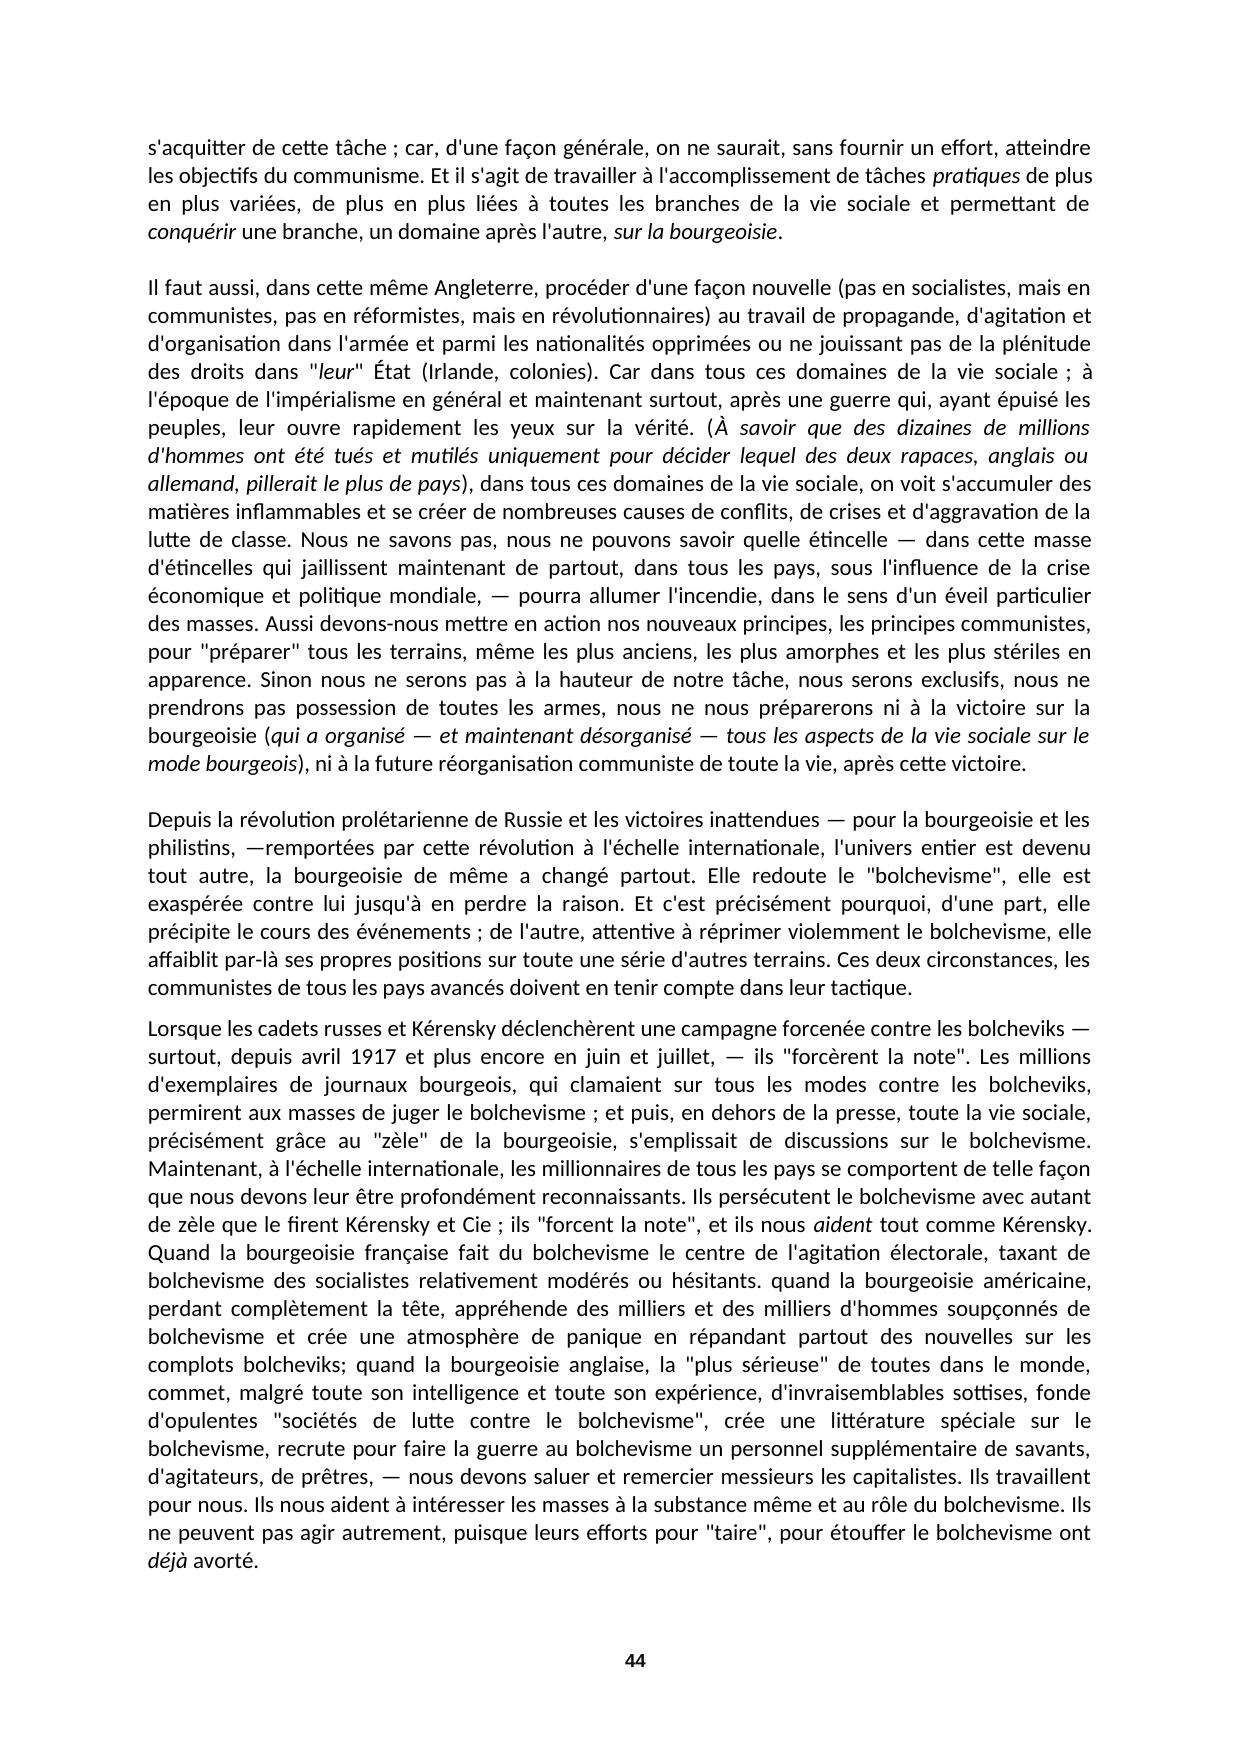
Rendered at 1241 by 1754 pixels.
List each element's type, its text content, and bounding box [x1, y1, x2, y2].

text Lorsque les cadets russes et Kérensky déclenchèrent une campagne forcenée contre les bolcheviks — surtout, depuis avril 1917 et plus encore en juin et juillet, — ils "forcèrent la note". Les millions d'exemplaires de journaux bourgeois, qui clamaient sur tous les modes contre les bolcheviks, permirent aux masses de juger le bolchevisme ; et puis, en dehors de la presse, toute la vie sociale, précisément grâce au "zèle" de la bourgeoisie, s'emplissait de discussions sur le bolchevisme. Maintenant, à l'échelle internationale, les millionnaires de tous les pays se comportent de telle façon que nous devons leur être profondément reconnaissants. Ils persécutent le bolchevisme avec autant de zèle que le firent Kérensky et Cie ; ils "forcent la note", et ils nous aident tout comme Kérensky. Quand la bourgeoisie française fait du bolchevisme le centre de l'agitation électorale, taxant de bolchevisme des socialistes relativement modérés ou hésitants. quand la bourgeoisie américaine, perdant complètement la tête, appréhende des milliers et des milliers d'hommes soupçonnés de bolchevisme et crée une atmosphère de panique en répandant partout des nouvelles sur les complots bolcheviks; quand la bourgeoisie anglaise, la "plus sérieuse" de toutes dans le monde, commet, malgré toute son intelligence et toute son expérience, d'invraisemblables sottises, fonde d'opulentes "sociétés de lutte contre le bolchevisme", crée une littérature spéciale sur le bolchevisme, recrute pour faire la guerre au bolchevisme un personnel supplémentaire de savants, d'agitateurs, de prêtres, — nous devons saluer et remercier messieurs les capitalistes. Ils travaillent pour nous. Ils nous aident à intéresser les masses à la substance même et au rôle du bolchevisme. Ils ne peuvent pas agir autrement, puisque leurs efforts pour "taire", pour étouffer le bolchevisme ont déjà avorté. [148, 1014, 1093, 1574]
text Il faut aussi, dans cette même Angleterre, procéder d'une façon nouvelle (pas en socialistes, mais en communistes, pas en réformistes, mais en révolutionnaires) au travail de propagande, d'agitation et d'organisation dans l'armée et parmi les nationalités opprimées ou ne jouissant pas de la plénitude des droits dans "leur" État (Irlande, colonies). Car dans tous ces domaines de la vie sociale ; à l'époque de l'impérialisme en général et maintenant surtout, après une guerre qui, ayant épuisé les peuples, leur ouvre rapidement les yeux sur la vérité. (À savoir que des dizaines de millions d'hommes ont été tués et mutilés uniquement pour décider lequel des deux rapaces, anglais ou allemand, pillerait le plus de pays), dans tous ces domaines de la vie sociale, on voit s'accumuler des matières inflammables et se créer de nombreuses causes de conflits, de crises et d'aggravation de la lutte de classe. Nous ne savons pas, nous ne pouvons savoir quelle étincelle — dans cette masse d'étincelles qui jaillissent maintenant de partout, dans tous les pays, sous l'influence de la crise économique et politique mondiale, — pourra allumer l'incendie, dans le sens d'un éveil particulier des masses. Aussi devons-nous mettre en action nos nouveaux principes, les principes communistes, pour "préparer" tous les terrains, même les plus anciens, les plus amorphes et les plus stériles en apparence. Sinon nous ne serons pas à la hauteur de notre tâche, nous serons exclusifs, nous ne prendrons pas possession de toutes les armes, nous ne nous préparerons ni à la victoire sur la bourgeoisie (qui a organisé — et maintenant désorganisé — tous les aspects de la vie sociale sur le mode bourgeois), ni à la future réorganisation communiste de toute la vie, après cette victoire. [148, 273, 1093, 777]
text Depuis la révolution prolétarienne de Russie et les victoires inattendues — pour la bourgeoisie et les philistins, —remportées par cette révolution à l'échelle internationale, l'univers entier est devenu tout autre, la bourgeoisie de même a changé partout. Elle redoute le "bolchevisme", elle est exaspérée contre lui jusqu'à en perdre la raison. Et c'est précisément pourquoi, d'une part, elle précipite le cours des événements ; de l'autre, attentive à réprimer violemment le bolchevisme, elle affaiblit par-là ses propres positions sur toute une série d'autres terrains. Ces deux circonstances, les communistes de tous les pays avancés doivent en tenir compte dans leur tactique. [148, 805, 1093, 1001]
text s'acquitter de cette tâche ; car, d'une façon générale, on ne saurait, sans fournir un effort, atteindre les objectifs du communisme. Et il s'agit de travailler à l'accomplissement de tâches pratiques de plus en plus variées, de plus en plus liées à toutes les branches de la vie sociale et permettant de conquérir une branche, un domaine après l'autre, sur la bourgeoisie. [148, 133, 1093, 245]
